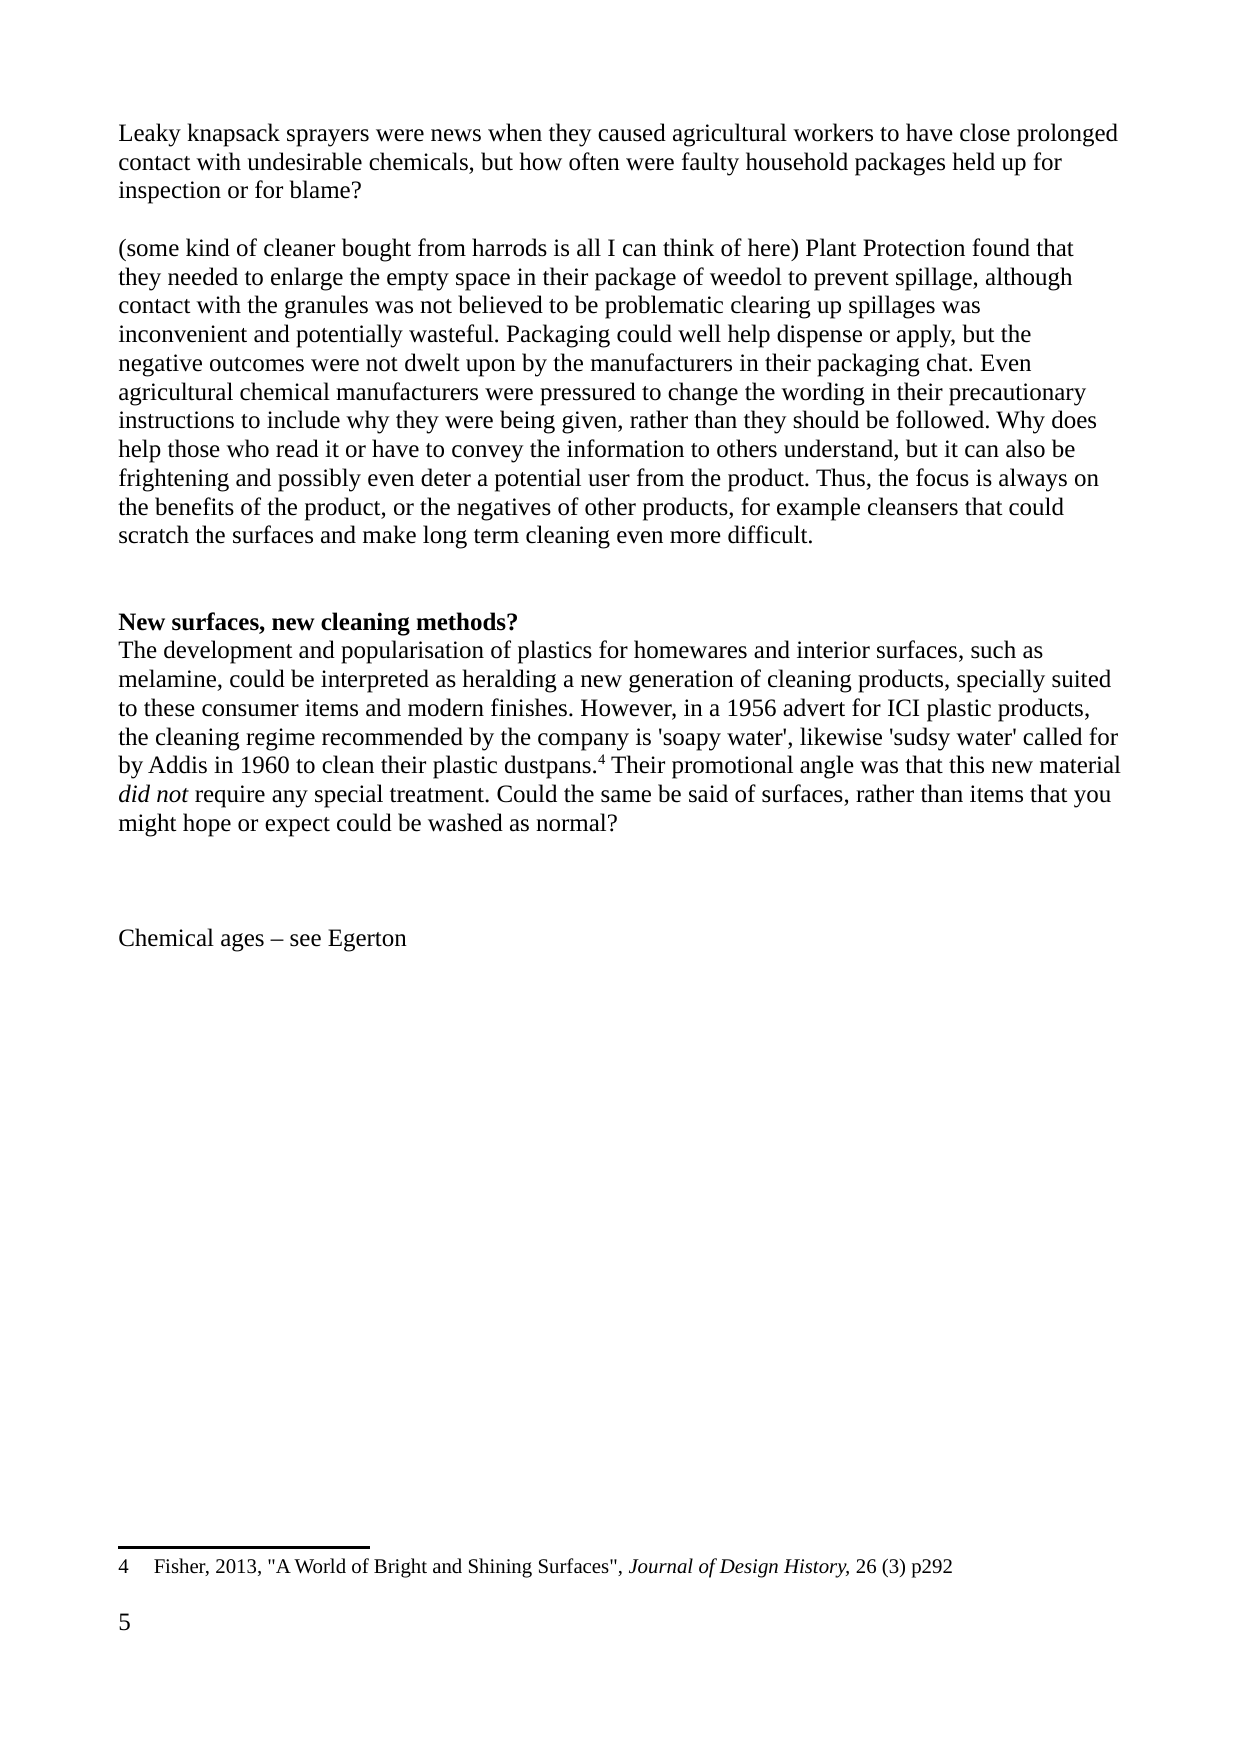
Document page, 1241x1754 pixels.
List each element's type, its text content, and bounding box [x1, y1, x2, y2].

text New surfaces, new cleaning methods? [118, 607, 1122, 636]
text Chemical ages – see Egerton [118, 923, 1122, 952]
text Leaky knapsack sprayers were news when they caused agricultural workers to have close prolonged contact with undesirable chemicals, but how often were faulty household packages held up for inspection or for blame? [118, 118, 1122, 204]
text (some kind of cleaner bought from harrods is all I can think of here) Plant Protection found that they needed to enlarge the empty space in their package of weedol to prevent spillage, although contact with the granules was not believed to be problematic clearing up spillages was inconvenient and potentially wasteful. Packaging could well help dispense or apply, but the negative outcomes were not dwelt upon by the manufacturers in their packaging chat. Even agricultural chemical manufacturers were pressured to change the wording in their precautionary instructions to include why they were being given, rather than they should be followed. Why does help those who read it or have to convey the information to others understand, but it can also be frightening and possibly even deter a potential user from the product. Thus, the focus is always on the benefits of the product, or the negatives of other products, for example cleansers that could scratch the surfaces and make long term cleaning even more difficult. [118, 233, 1122, 549]
text The development and popularisation of plastics for homewares and interior surfaces, such as melamine, could be interpreted as heralding a new generation of cleaning products, specially suited to these consumer items and modern finishes. However, in a 1956 advert for ICI plastic products, the cleaning regime recommended by the company is 'soapy water', likewise 'sudsy water' called for by Addis in 1960 to clean their plastic dustpans. Their promotional angle was that this new material did not require any special treatment. Could the same be said of surfaces, rather than items that you might hope or expect could be washed as normal? [118, 636, 1122, 837]
text Fisher, 2013, "A World of Bright and Shining Surfaces", Journal of Design History, 26 (3) p292 [118, 1553, 1122, 1578]
